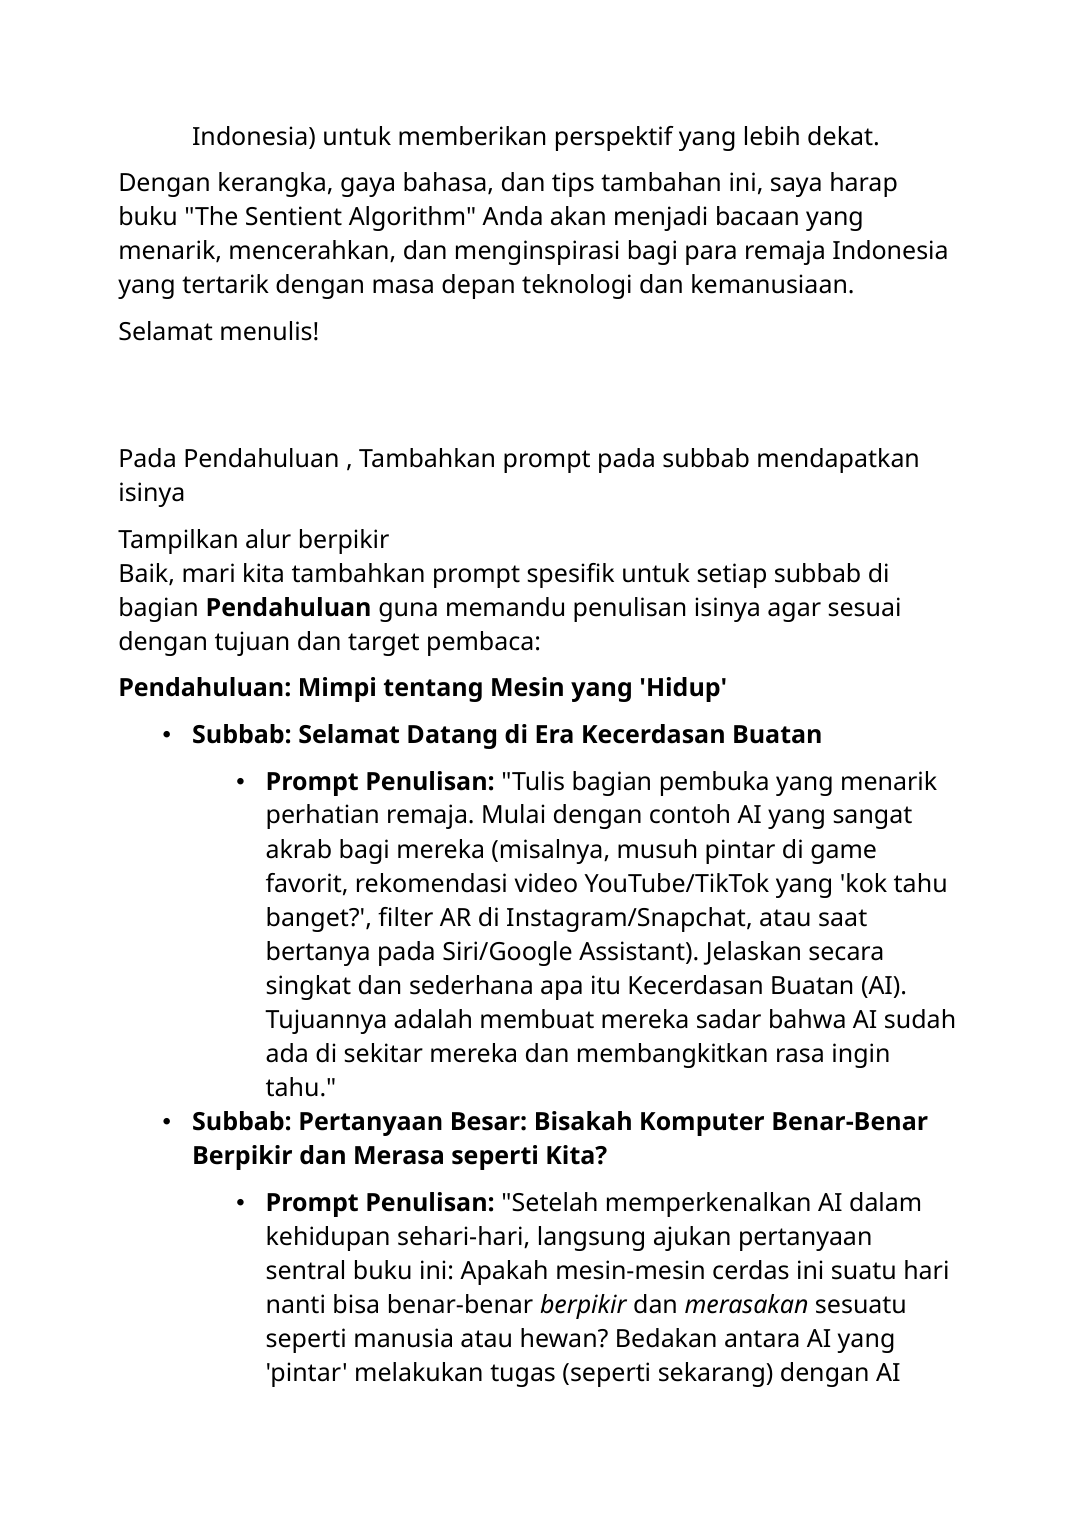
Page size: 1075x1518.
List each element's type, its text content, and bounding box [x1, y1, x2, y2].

list Prompt Penulisan: "Tulis bagian pembuka yang menarik perhatian remaja. Mulai dengan contoh AI yang sangat akrab bagi mereka (misalnya, musuh pintar di game favorit, rekomendasi video YouTube/TikTok yang 'kok tahu banget?', filter AR di Instagram/Snapchat, atau saat bertanya pada Siri/Google Assistant). Jelaskan secara singkat dan sederhana apa itu Kecerdasan Buatan (AI). Tujuannya adalah membuat mereka sadar bahwa AI sudah ada di sekitar mereka dan membangkitkan rasa ingin tahu." [236, 763, 957, 1104]
text Pendahuluan: Mimpi tentang Mesin yang 'Hidup' [118, 670, 957, 704]
text Baik, mari kita tambahkan prompt spesifik untuk setiap subbab di bagian Pendahuluan guna memandu penulisan isinya agar sesuai dengan tujuan dan target pembaca: [118, 555, 957, 657]
list Subbab: Pertanyaan Besar: Bisakah Komputer Benar-Benar Berpikir dan Merasa seperti Kita? [162, 1104, 957, 1172]
list Prompt Penulisan: "Setelah memperkenalkan AI dalam kehidupan sehari-hari, langsung ajukan pertanyaan sentral buku ini: Apakah mesin-mesin cerdas ini suatu hari nanti bisa benar-benar berpikir dan merasakan sesuatu seperti manusia atau hewan? Bedakan antara AI yang 'pintar' melakukan tugas (seperti sekarang) dengan AI [236, 1184, 957, 1389]
list Subbab: Selamat Datang di Era Kecerdasan Buatan [162, 717, 957, 751]
text Dengan kerangka, gaya bahasa, dan tips tambahan ini, saya harap buku "The Sentient Algorithm" Anda akan menjadi bacaan yang menarik, mencerahkan, dan menginspirasi bagi para remaja Indonesia yang tertarik dengan masa depan teknologi dan kemanusiaan. [118, 165, 957, 301]
text Selamat menulis! [118, 313, 957, 347]
text Tampilkan alur berpikir [118, 521, 957, 555]
list Indonesia) untuk memberikan perspektif yang lebih dekat. [162, 118, 957, 152]
text Pada Pendahuluan , Tambahkan prompt pada subbab mendapatkan isinya [118, 441, 957, 509]
